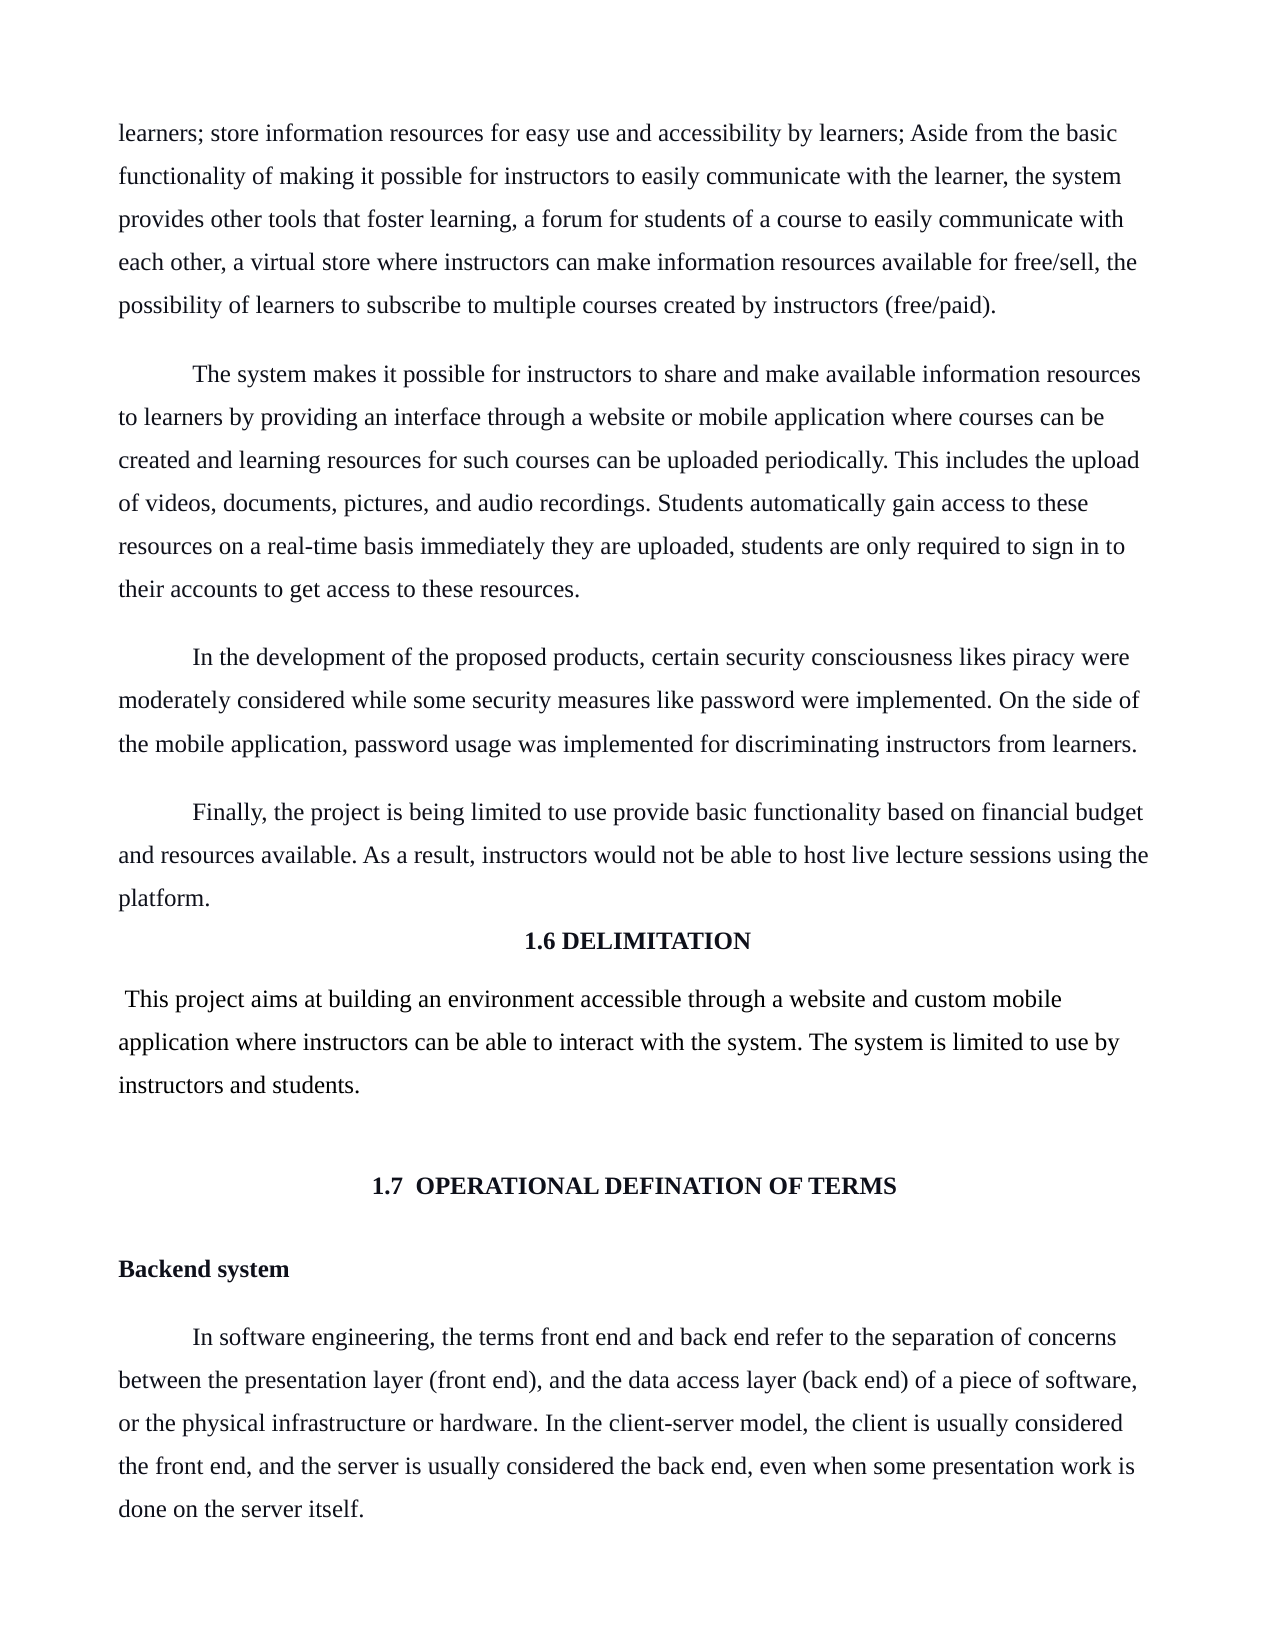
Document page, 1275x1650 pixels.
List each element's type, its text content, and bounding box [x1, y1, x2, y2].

text Finally, the project is being limited to use provide basic functionality based on financial budget and resources available. As a result, instructors would not be able to host live lecture sessions using the platform. [118, 797, 1157, 912]
text The system makes it possible for instructors to share and make available information resources to learners by providing an interface through a website or mobile application where courses can be created and learning resources for such courses can be uploaded periodically. This includes the upload of videos, documents, pictures, and audio recordings. Students automatically gain access to these resources on a real-time basis immediately they are uploaded, students are only required to sign in to their accounts to get access to these resources. [118, 359, 1157, 603]
text 1.6 DELIMITATION [118, 926, 1157, 955]
text This project aims at building an environment accessible through a website and custom mobile application where instructors can be able to interact with the system. The system is limited to use by instructors and students. [118, 984, 1157, 1099]
text In software engineering, the terms front end and back end refer to the separation of concerns between the presentation layer (front end), and the data access layer (back end) of a piece of software, or the physical infrastructure or hardware. In the client-server model, the client is usually considered the front end, and the server is usually considered the back end, even when some presentation work is done on the server itself. [118, 1322, 1157, 1523]
text 1.7 OPERATIONAL DEFINATION OF TERMS [118, 1128, 1157, 1200]
text Backend system [118, 1254, 1157, 1282]
text learners; store information resources for easy use and accessibility by learners; Aside from the basic functionality of making it possible for instructors to easily communicate with the learner, the system provides other tools that foster learning, a forum for students of a course to easily communicate with each other, a virtual store where instructors can make information resources available for free/sell, the possibility of learners to subscribe to multiple courses created by instructors (free/paid). [118, 118, 1157, 319]
text In the development of the proposed products, certain security consciousness likes piracy were moderately considered while some security measures like password were implemented. On the side of the mobile application, password usage was implemented for discriminating instructors from learners. [118, 642, 1157, 757]
